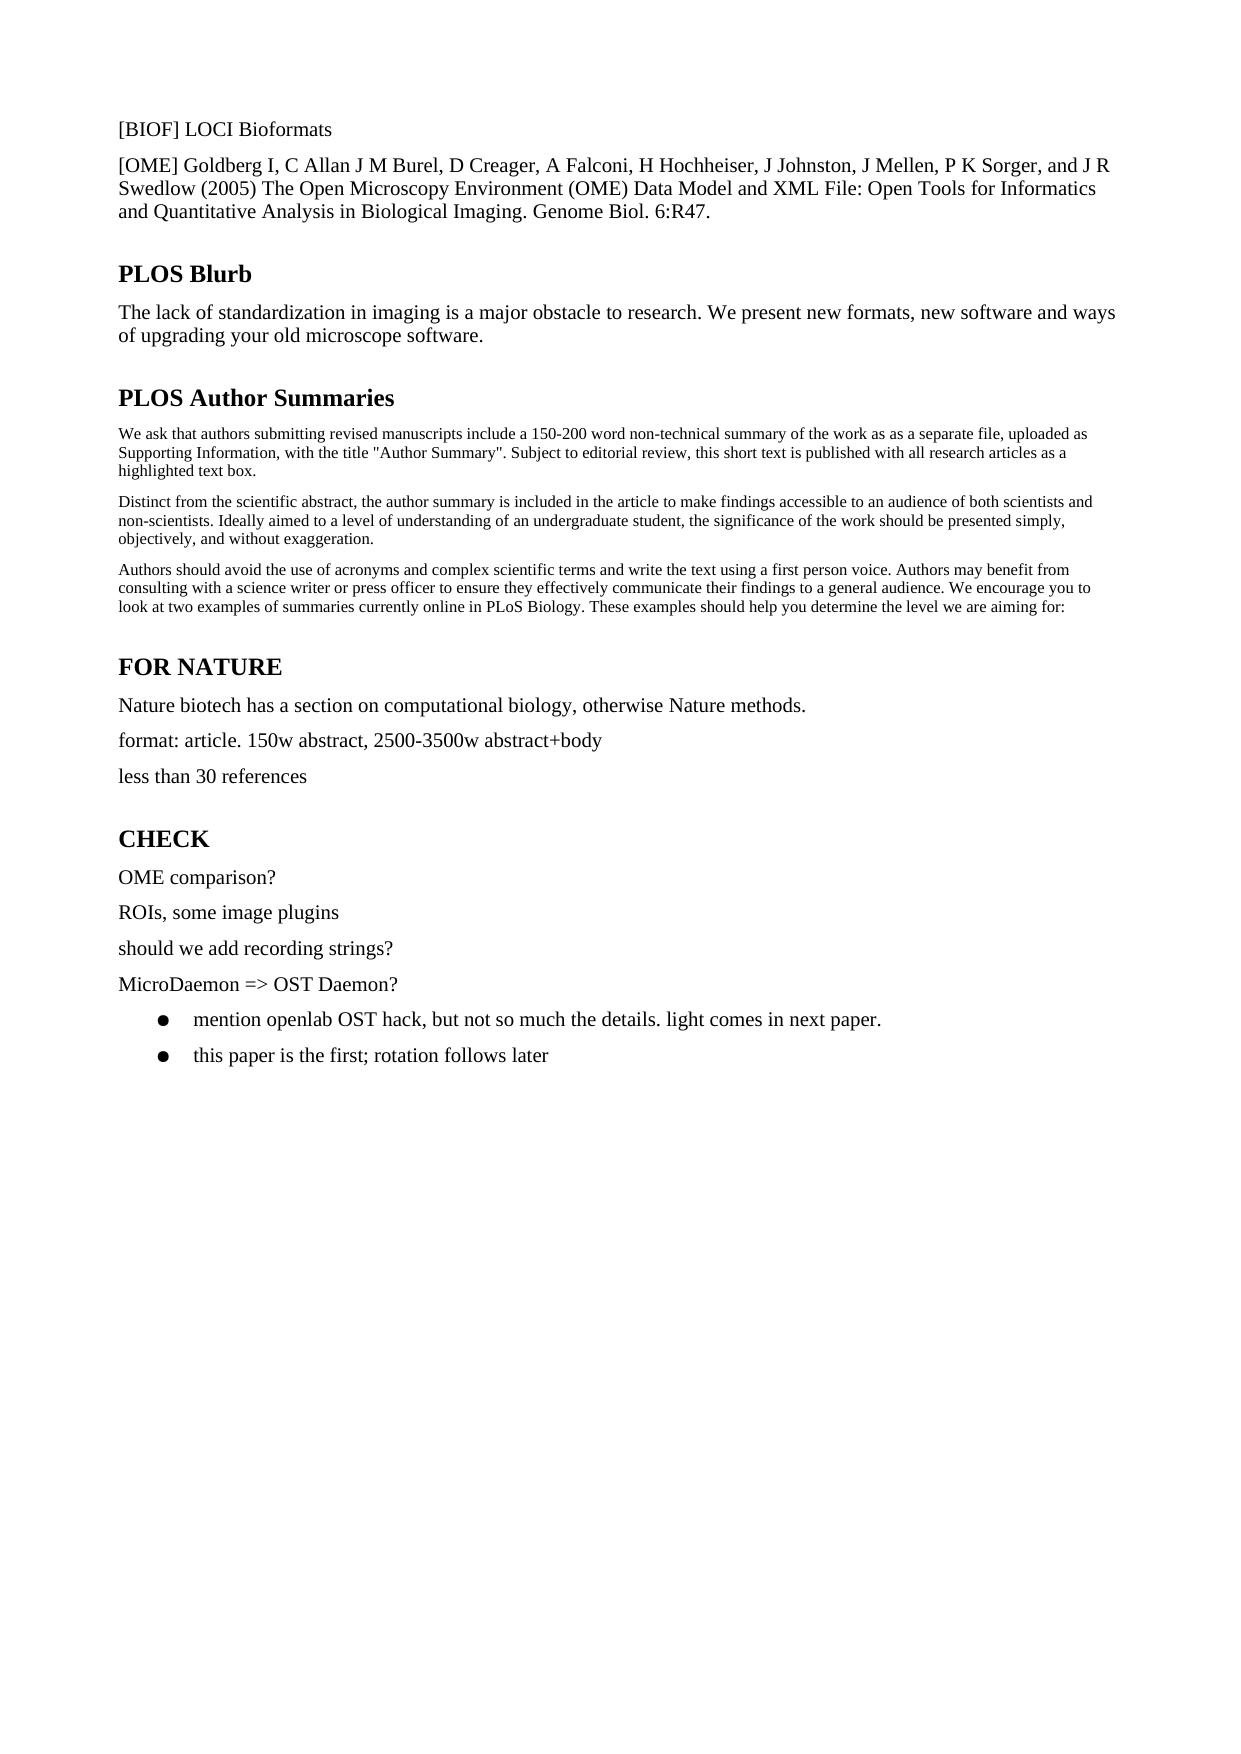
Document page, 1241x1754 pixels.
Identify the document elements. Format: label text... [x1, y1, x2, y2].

text OME comparison? [118, 866, 1122, 889]
text Nature biotech has a section on computational biology, otherwise Nature methods. [118, 693, 1122, 717]
text Authors should avoid the use of acronyms and complex scientific terms and write the text using a first person voice. Authors may benefit from consulting with a science writer or press officer to ensure they effectively communicate their findings to a general audience. We encourage you to look at two examples of summaries currently online in PLoS Biology. These examples should help you determine the level we are aiming for: [118, 560, 1122, 616]
text ROIs, some image plugins [118, 901, 1122, 924]
text We ask that authors submitting revised manuscripts include a 150-200 word non-technical summary of the work as as a separate file, uploaded as Supporting Information, with the title "Author Summary". Subject to editorial review, this short text is published with all research articles as a highlighted text box. [118, 425, 1122, 480]
list this paper is the first; rotation follows later [156, 1044, 1122, 1067]
text Distinct from the scientific abstract, the author summary is included in the article to make findings accessible to an audience of both scientists and non-scientists. Ideally aimed to a level of understanding of an undergraduate student, the significance of the work should be presented simply, objectively, and without exaggeration. [118, 493, 1122, 548]
list mention openlab OST hack, but not so much the details. light comes in next paper. [156, 1008, 1122, 1031]
text MicroDaemon => OST Daemon? [118, 972, 1122, 996]
text should we add recording strings? [118, 937, 1122, 960]
subtitle PLOS Author Summaries [118, 384, 1122, 412]
text [BIOF] LOCI Bioformats [118, 118, 1122, 141]
subtitle CHECK [118, 825, 1122, 853]
text less than 30 references [118, 765, 1122, 788]
subtitle FOR NATURE [118, 653, 1122, 681]
text [OME] Goldberg I, C Allan J M Burel, D Creager, A Falconi, H Hochheiser, J Johnston, J Mellen, P K Sorger, and J R Swedlow (2005) The Open Microscopy Environment (OME) Data Model and XML File: Open Tools for Informatics and Quantitative Analysis in Biological Imaging. Genome Biol. 6:R47. [118, 154, 1122, 223]
subtitle PLOS Blurb [118, 261, 1122, 288]
text The lack of standardization in imaging is a major obstacle to research. We present new formats, new software and ways of upgrading your old microscope software. [118, 301, 1122, 347]
text format: article. 150w abstract, 2500-3500w abstract+body [118, 729, 1122, 752]
